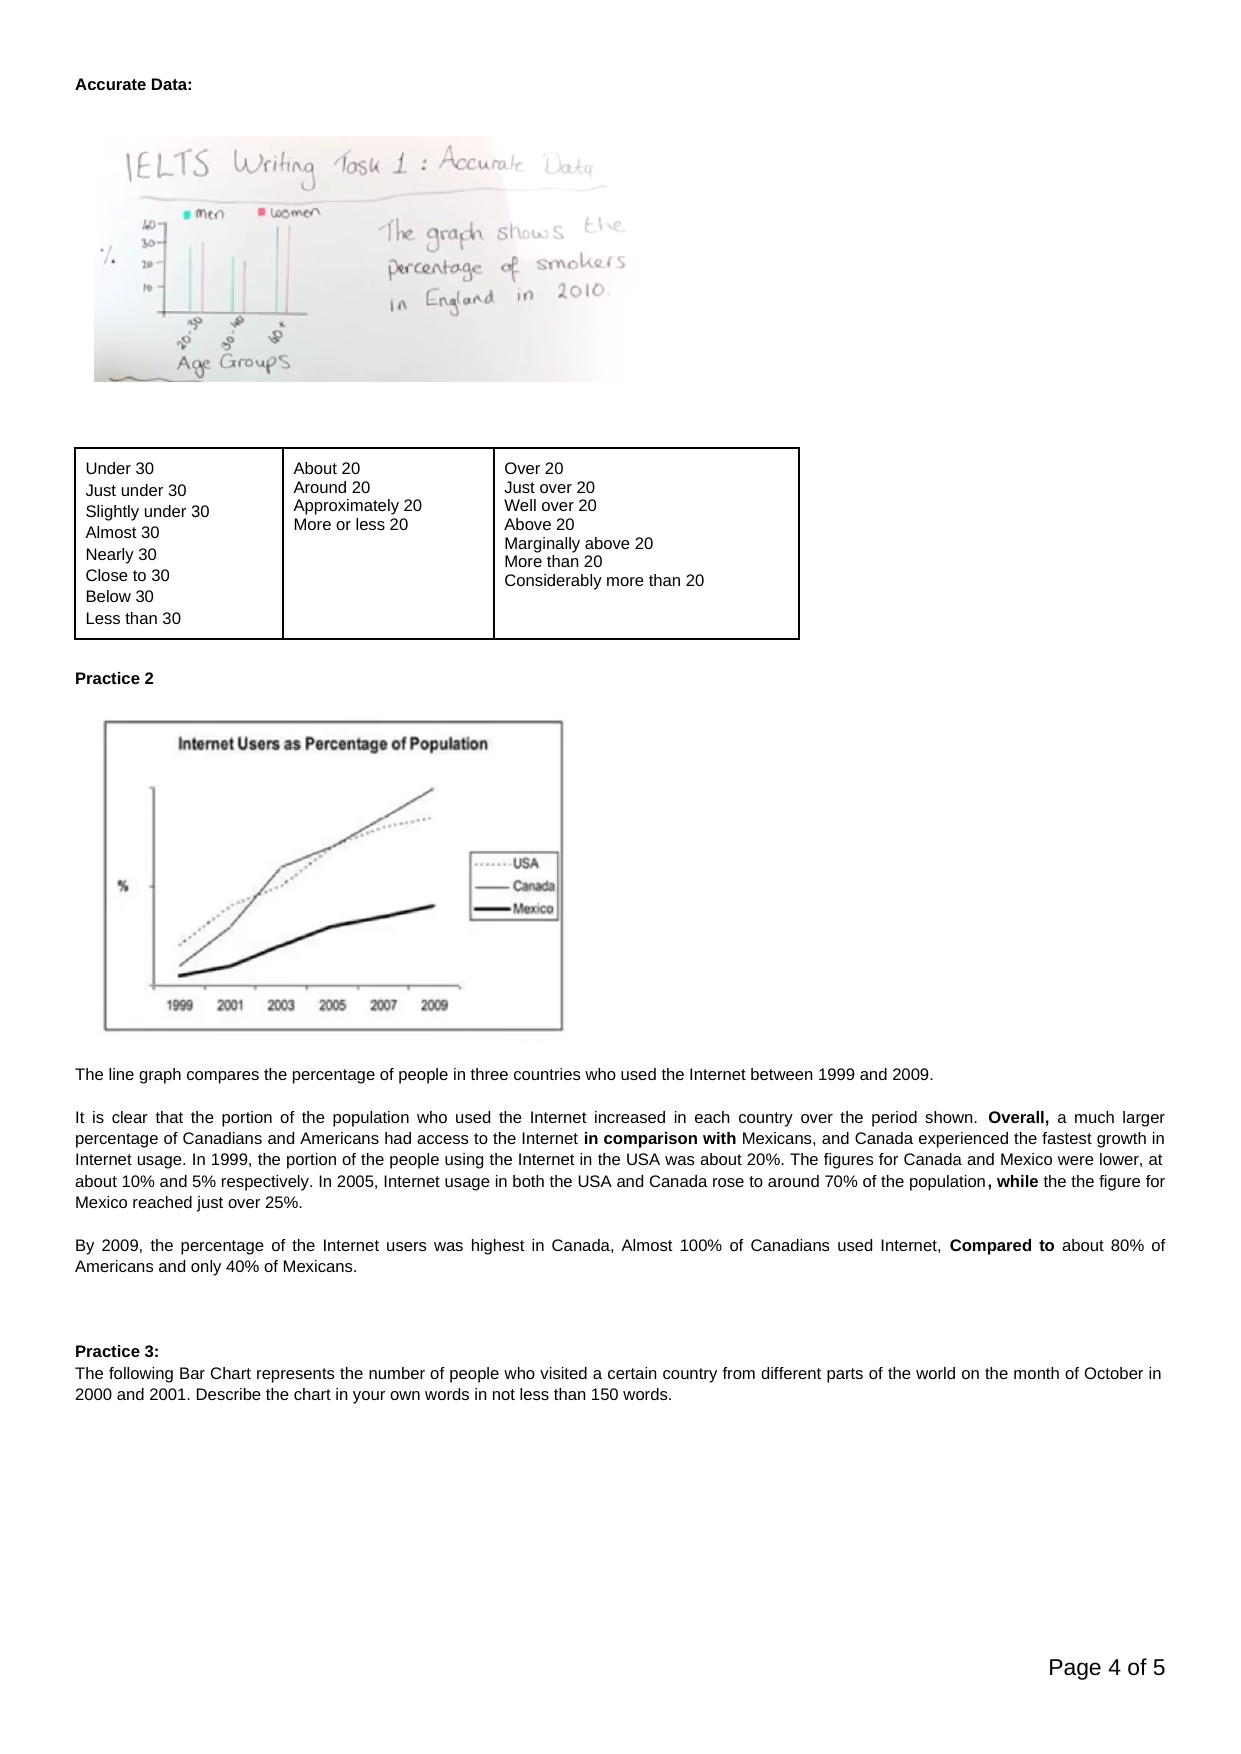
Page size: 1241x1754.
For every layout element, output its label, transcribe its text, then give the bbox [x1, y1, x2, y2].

text The following Bar Chart represents the number of people who visited a certain country from different parts of the world on the month of October in 2000 and 2001. Describe the chart in your own words in not less than 150 words. [75, 1364, 1165, 1404]
text Accurate Data: [75, 75, 1165, 94]
text It is clear that the portion of the population who used the Internet increased in each country over the period shown. Overall, a much larger percentage of Canadians and Americans had access to the Internet in comparison with Mexicans, and Canada experienced the fastest growth in Internet usage. In 1999, the portion of the people using the Internet in the USA was about 20%. The figures for Canada and Mexico were lower, at about 10% and 5% respectively. In 2005, Internet usage in both the USA and Canada rose to around 70% of the population, while the the figure for Mexico reached just over 25%. [75, 1108, 1165, 1212]
text By 2009, the percentage of the Internet users was highest in Canada, Almost 100% of Canadians used Internet, Compared to about 80% of Americans and only 40% of Mexicans. [75, 1236, 1165, 1276]
table_header Under 30 Just under 30 Slightly under 30 Almost 30 Nearly 30 Close to 30 Below 30 Less than 30 [76, 449, 282, 638]
picture [93, 709, 573, 1043]
table_header About 20 Around 20 Approximately 20 More or less 20 [284, 449, 493, 638]
table_header Over 20 Just over 20 Well over 20 Above 20 Marginally above 20 More than 20 Considerably more than 20 [495, 449, 798, 638]
picture [93, 136, 642, 382]
text The line graph compares the percentage of people in three countries who used the Internet between 1999 and 2009. [75, 1065, 1165, 1084]
text Practice 2 [75, 669, 1165, 688]
text Practice 3: [75, 1343, 1165, 1361]
